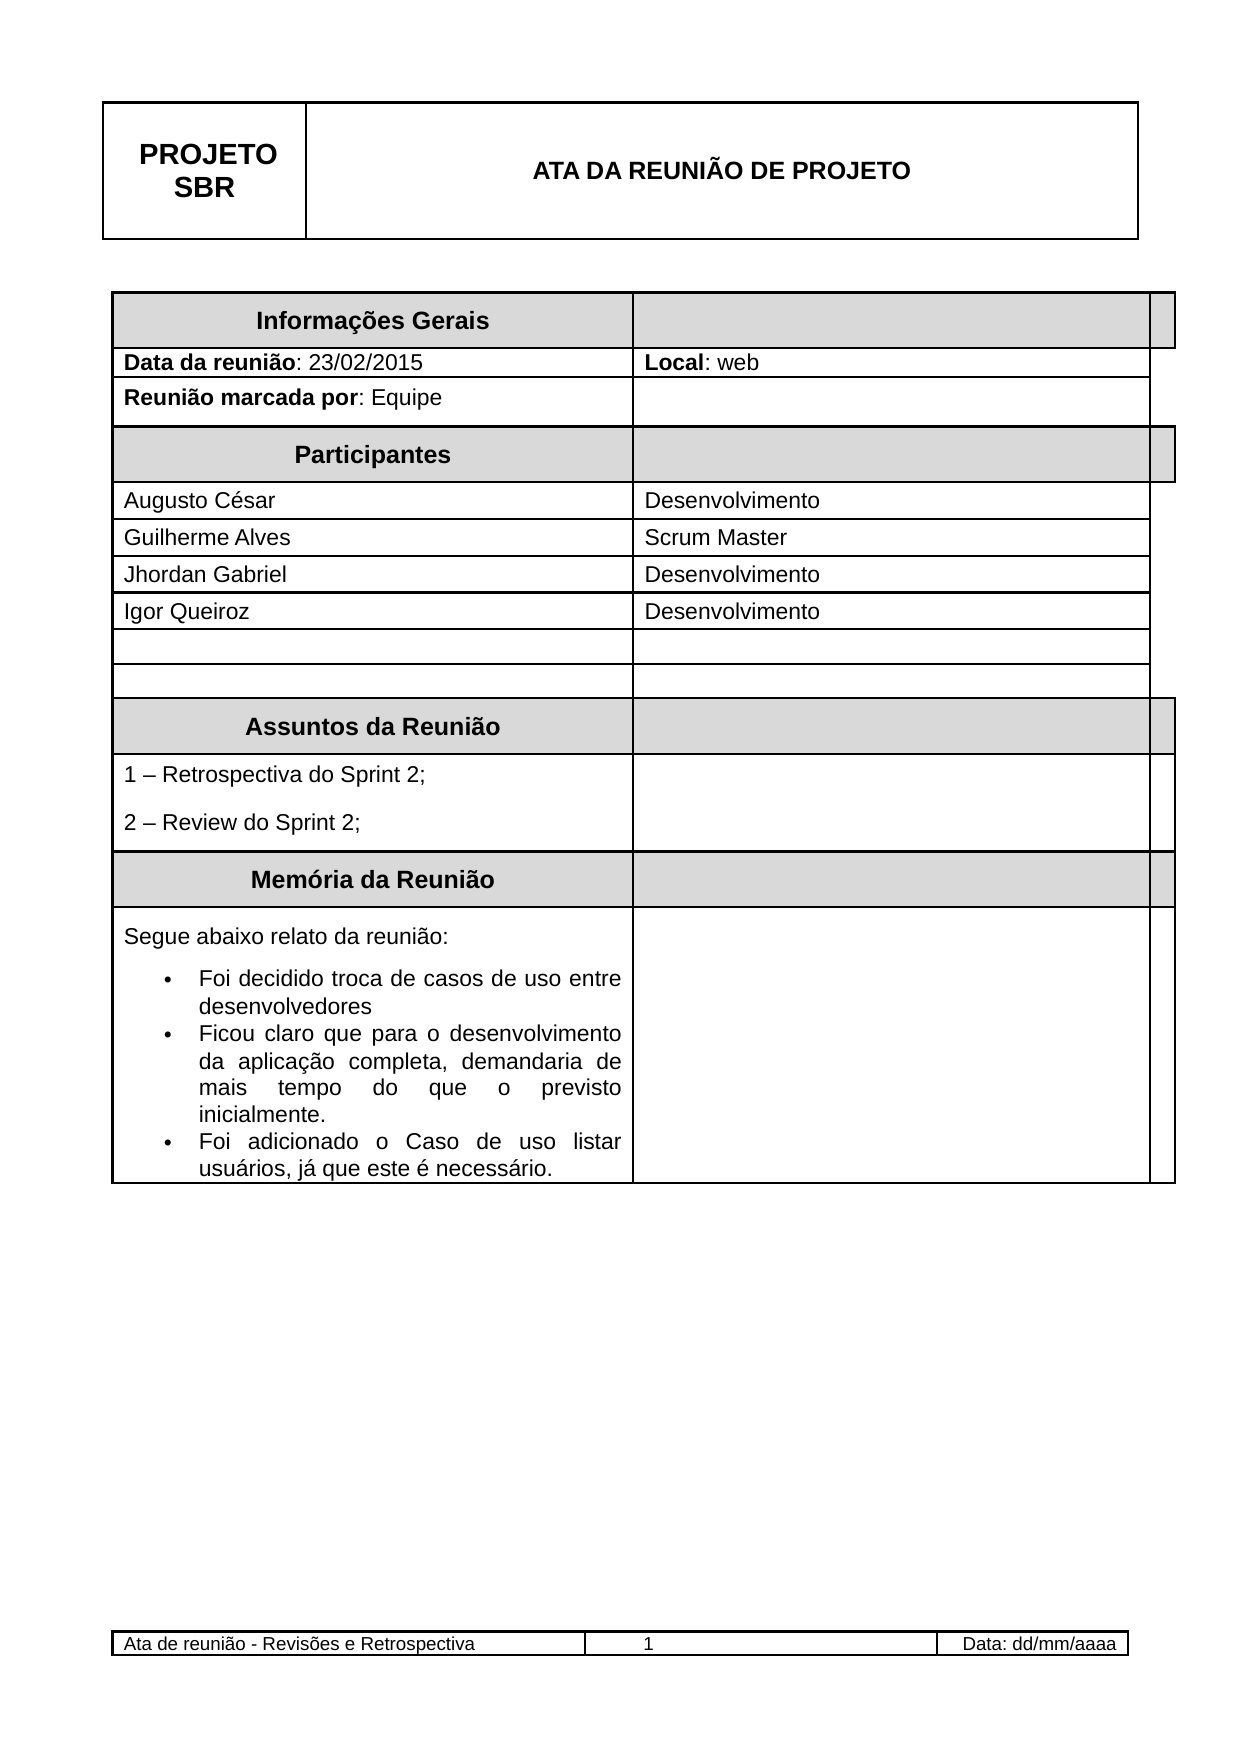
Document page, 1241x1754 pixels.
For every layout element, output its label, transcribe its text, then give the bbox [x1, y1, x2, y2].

table_cell [1151, 518, 1175, 555]
table_cell Memória da Reunião [114, 853, 632, 906]
table_cell [1151, 428, 1174, 481]
table_cell [634, 699, 1149, 753]
table_cell [634, 378, 1149, 425]
table_header Informações Gerais [114, 294, 632, 347]
table_cell Reunião marcada por: Equipe [114, 378, 632, 425]
table_cell [1151, 349, 1175, 376]
table_cell [1151, 699, 1174, 753]
table_cell Assuntos da Reunião [114, 699, 632, 753]
table_cell Augusto César [114, 483, 632, 518]
table_cell [1151, 853, 1174, 906]
table_cell [1151, 663, 1175, 697]
table_header [634, 294, 1149, 347]
table_cell [1151, 908, 1174, 1182]
table_cell 1 – Retrospectiva do Sprint 2; 2 – Review do Sprint 2; [114, 755, 632, 850]
table_cell Segue abaixo relato da reunião: Foi decidido troca de casos de uso entre desenvolvedores Ficou claro que para o desenvolvimento da aplicação completa, demandaria de mais tempo do que o previsto inicialmente. Foi adicionado o Caso de uso listar usuários, já que este é necessário. [114, 908, 632, 1182]
table_cell [1151, 483, 1175, 518]
table_cell Desenvolvimento [634, 483, 1149, 518]
table_cell [1151, 755, 1174, 850]
table_cell [114, 630, 632, 663]
table_header [1151, 294, 1174, 347]
table_cell Participantes [114, 428, 632, 481]
table_cell [634, 428, 1149, 481]
table_cell Desenvolvimento [634, 557, 1149, 591]
table_cell Scrum Master [634, 520, 1149, 555]
table_cell Guilherme Alves [114, 520, 632, 555]
table_cell Igor Queiroz [114, 594, 632, 628]
table_cell [634, 908, 1149, 1182]
table_cell [1151, 376, 1175, 425]
table_cell Desenvolvimento [634, 594, 1149, 628]
table_cell [114, 665, 632, 697]
table_cell Local: web [634, 349, 1149, 376]
table_cell Data da reunião: 23/02/2015 [114, 349, 632, 376]
table_cell [634, 755, 1149, 850]
table_cell [1151, 628, 1175, 663]
table_cell [634, 665, 1149, 697]
table_cell Jhordan Gabriel [114, 557, 632, 591]
table_cell [634, 630, 1149, 663]
table_cell [1151, 555, 1175, 591]
table_cell [1151, 591, 1175, 628]
table_cell [634, 853, 1149, 906]
